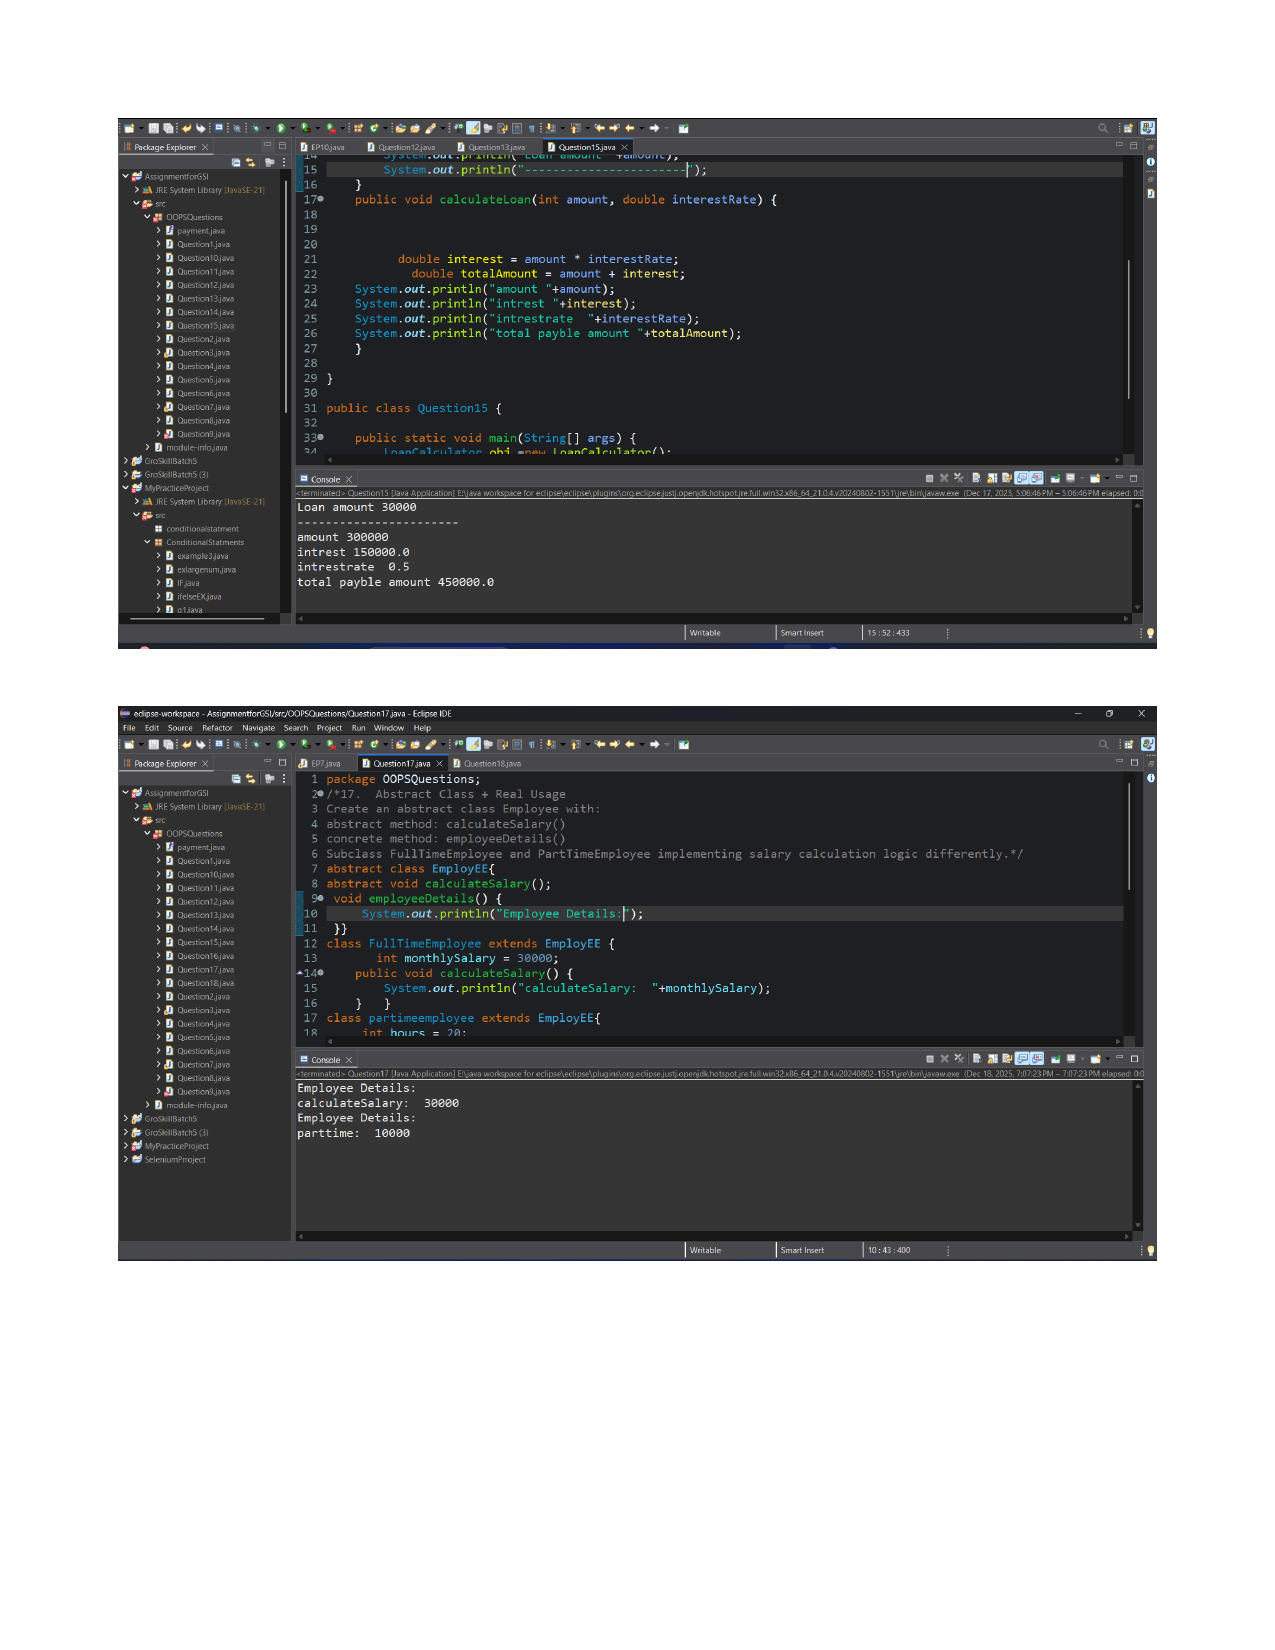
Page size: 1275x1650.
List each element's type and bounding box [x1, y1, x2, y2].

picture [118, 118, 1157, 649]
picture [118, 706, 1157, 1261]
